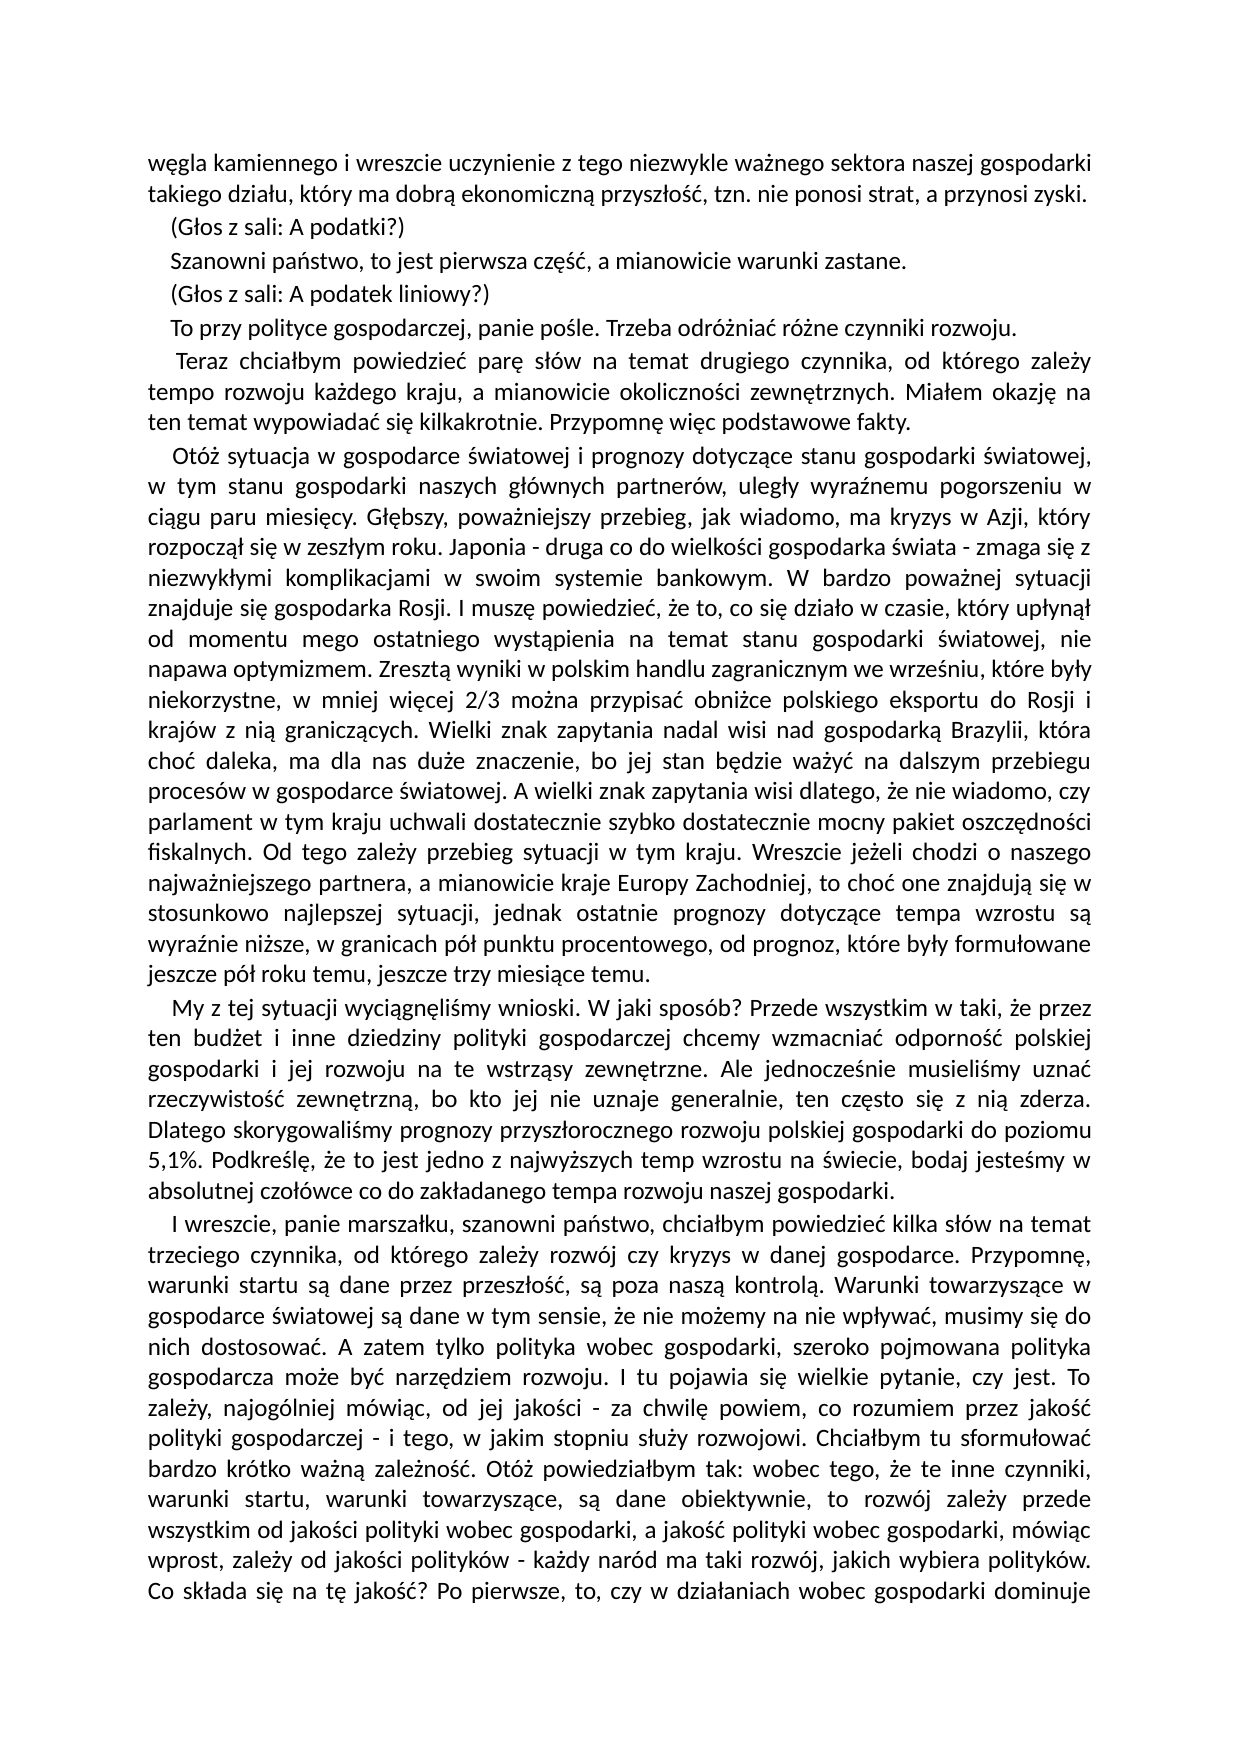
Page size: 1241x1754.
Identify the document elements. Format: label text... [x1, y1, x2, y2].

text węgla kamiennego i wreszcie uczynienie z tego niezwykle ważnego sektora naszej gospodarki takiego działu, który ma dobrą ekonomiczną przyszłość, tzn. nie ponosi strat, a przynosi zyski. [148, 148, 1093, 209]
text Teraz chciałbym powiedzieć parę słów na temat drugiego czynnika, od którego zależy tempo rozwoju każdego kraju, a mianowicie okoliczności zewnętrznych. Miałem okazję na ten temat wypowiadać się kilkakrotnie. Przypomnę więc podstawowe fakty. [148, 345, 1093, 437]
text Otóż sytuacja w gospodarce światowej i prognozy dotyczące stanu gospodarki światowej, w tym stanu gospodarki naszych głównych partnerów, uległy wyraźnemu pogorszeniu w ciągu paru miesięcy. Głębszy, poważniejszy przebieg, jak wiadomo, ma kryzys w Azji, który rozpoczął się w zeszłym roku. Japonia - druga co do wielkości gospodarka świata - zmaga się z niezwykłymi komplikacjami w swoim systemie bankowym. W bardzo poważnej sytuacji znajduje się gospodarka Rosji. I muszę powiedzieć, że to, co się działo w czasie, który upłynął od momentu mego ostatniego wystąpienia na temat stanu gospodarki światowej, nie napawa optymizmem. Zresztą wyniki w polskim handlu zagranicznym we wrześniu, które były niekorzystne, w mniej więcej 2/3 można przypisać obniżce polskiego eksportu do Rosji i krajów z nią graniczących. Wielki znak zapytania nadal wisi nad gospodarką Brazylii, która choć daleka, ma dla nas duże znaczenie, bo jej stan będzie ważyć na dalszym przebiegu procesów w gospodarce światowej. A wielki znak zapytania wisi dlatego, że nie wiadomo, czy parlament w tym kraju uchwali dostatecznie szybko dostatecznie mocny pakiet oszczędności fiskalnych. Od tego zależy przebieg sytuacji w tym kraju. Wreszcie jeżeli chodzi o naszego najważniejszego partnera, a mianowicie kraje Europy Zachodniej, to choć one znajdują się w stosunkowo najlepszej sytuacji, jednak ostatnie prognozy dotyczące tempa wzrostu są wyraźnie niższe, w granicach pół punktu procentowego, od prognoz, które były formułowane jeszcze pół roku temu, jeszcze trzy miesiące temu. [148, 440, 1093, 989]
text (Głos z sali: A podatki?) [148, 212, 1093, 242]
text To przy polityce gospodarczej, panie pośle. Trzeba odróżniać różne czynniki rozwoju. [148, 312, 1093, 342]
text (Głos z sali: A podatek liniowy?) [148, 278, 1093, 309]
text I wreszcie, panie marszałku, szanowni państwo, chciałbym powiedzieć kilka słów na temat trzeciego czynnika, od którego zależy rozwój czy kryzys w danej gospodarce. Przypomnę, warunki startu są dane przez przeszłość, są poza naszą kontrolą. Warunki towarzyszące w gospodarce światowej są dane w tym sensie, że nie możemy na nie wpływać, musimy się do nich dostosować. A zatem tylko polityka wobec gospodarki, szeroko pojmowana polityka gospodarcza może być narzędziem rozwoju. I tu pojawia się wielkie pytanie, czy jest. To zależy, najogólniej mówiąc, od jej jakości - za chwilę powiem, co rozumiem przez jakość polityki gospodarczej - i tego, w jakim stopniu służy rozwojowi. Chciałbym tu sformułować bardzo krótko ważną zależność. Otóż powiedziałbym tak: wobec tego, że te inne czynniki, warunki startu, warunki towarzyszące, są dane obiektywnie, to rozwój zależy przede wszystkim od jakości polityki wobec gospodarki, a jakość polityki wobec gospodarki, mówiąc wprost, zależy od jakości polityków - każdy naród ma taki rozwój, jakich wybiera polityków. Co składa się na tę jakość? Po pierwsze, to, czy w działaniach wobec gospodarki dominuje [148, 1209, 1093, 1605]
text My z tej sytuacji wyciągnęliśmy wnioski. W jaki sposób? Przede wszystkim w taki, że przez ten budżet i inne dziedziny polityki gospodarczej chcemy wzmacniać odporność polskiej gospodarki i jej rozwoju na te wstrząsy zewnętrzne. Ale jednocześnie musieliśmy uznać rzeczywistość zewnętrzną, bo kto jej nie uznaje generalnie, ten często się z nią zderza. Dlatego skorygowaliśmy prognozy przyszłorocznego rozwoju polskiej gospodarki do poziomu 5,1%. Podkreślę, że to jest jedno z najwyższych temp wzrostu na świecie, bodaj jesteśmy w absolutnej czołówce co do zakładanego tempa rozwoju naszej gospodarki. [148, 992, 1093, 1206]
text Szanowni państwo, to jest pierwsza część, a mianowicie warunki zastane. [148, 245, 1093, 276]
